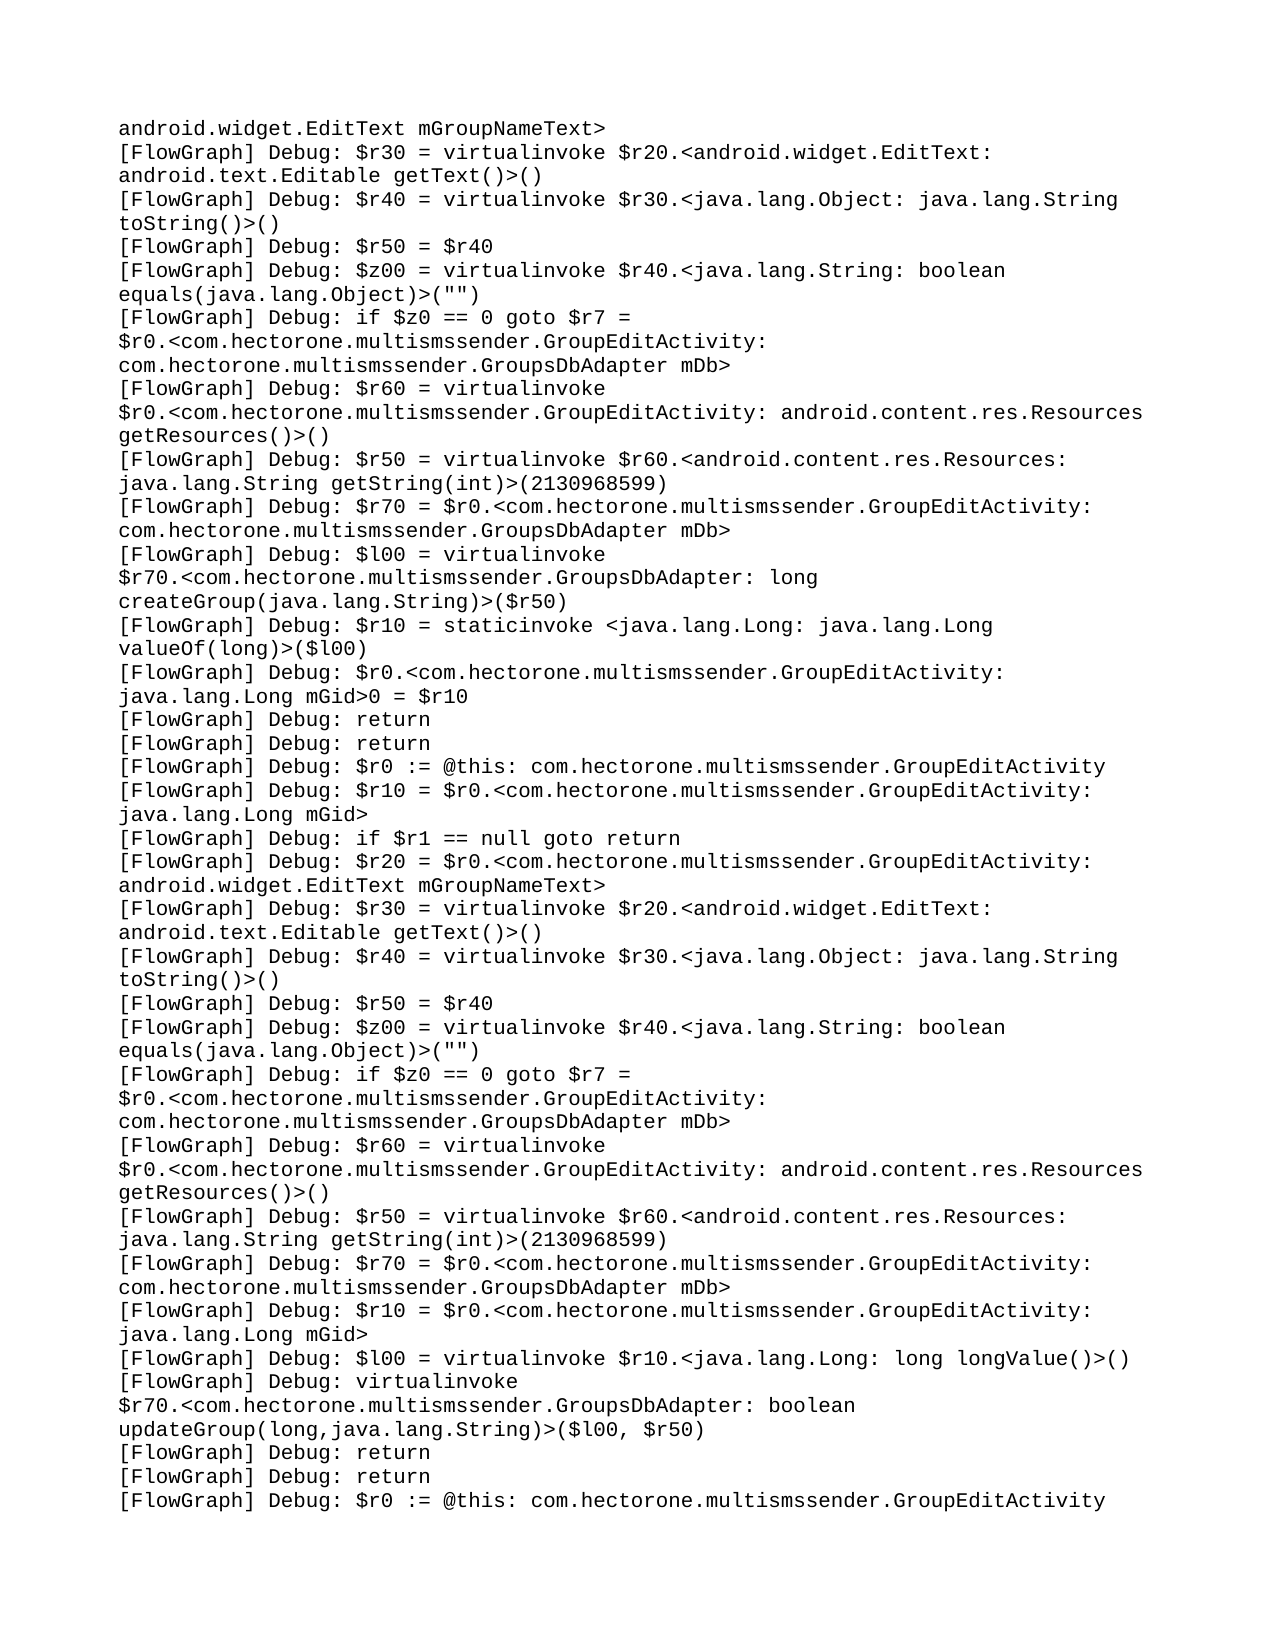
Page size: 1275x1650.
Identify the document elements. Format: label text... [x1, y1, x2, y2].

text [FlowGraph] Debug: $r40 = virtualinvoke $r30.<java.lang.Object: java.lang.String toString()>() [118, 189, 1157, 236]
text [FlowGraph] Debug: virtualinvoke $r70.<com.hectorone.multismssender.GroupsDbAdapter: boolean updateGroup(long,java.lang.String)>($l00, $r50) [118, 1371, 1157, 1442]
text [FlowGraph] Debug: $r50 = virtualinvoke $r60.<android.content.res.Resources: java.lang.String getString(int)>(2130968599) [118, 449, 1157, 496]
text [FlowGraph] Debug: $r10 = $r0.<com.hectorone.multismssender.GroupEditActivity: java.lang.Long mGid> [118, 1300, 1157, 1348]
text [FlowGraph] Debug: $r50 = virtualinvoke $r60.<android.content.res.Resources: java.lang.String getString(int)>(2130968599) [118, 1206, 1157, 1253]
text [FlowGraph] Debug: $z00 = virtualinvoke $r40.<java.lang.String: boolean equals(java.lang.Object)>("") [118, 1017, 1157, 1064]
text [FlowGraph] Debug: return [118, 733, 1157, 757]
text [FlowGraph] Debug: $r0 := @this: com.hectorone.multismssender.GroupEditActivity [118, 1489, 1157, 1513]
text [FlowGraph] Debug: $r30 = virtualinvoke $r20.<android.widget.EditText: android.text.Editable getText()>() [118, 142, 1157, 189]
text [FlowGraph] Debug: $z00 = virtualinvoke $r40.<java.lang.String: boolean equals(java.lang.Object)>("") [118, 260, 1157, 307]
text android.widget.EditText mGroupNameText> [118, 118, 1157, 142]
text [FlowGraph] Debug: $r0.<com.hectorone.multismssender.GroupEditActivity: java.lang.Long mGid>0 = $r10 [118, 662, 1157, 709]
text [FlowGraph] Debug: $r20 = $r0.<com.hectorone.multismssender.GroupEditActivity: android.widget.EditText mGroupNameText> [118, 851, 1157, 898]
text [FlowGraph] Debug: $r50 = $r40 [118, 236, 1157, 260]
text [FlowGraph] Debug: if $z0 == 0 goto $r7 = $r0.<com.hectorone.multismssender.GroupEditActivity: com.hectorone.multismssender.GroupsDbAdapter mDb> [118, 1064, 1157, 1135]
text [FlowGraph] Debug: $r50 = $r40 [118, 993, 1157, 1017]
text [FlowGraph] Debug: $l00 = virtualinvoke $r10.<java.lang.Long: long longValue()>() [118, 1348, 1157, 1371]
text [FlowGraph] Debug: $l00 = virtualinvoke $r70.<com.hectorone.multismssender.GroupsDbAdapter: long createGroup(java.lang.String)>($r50) [118, 544, 1157, 615]
text [FlowGraph] Debug: $r10 = $r0.<com.hectorone.multismssender.GroupEditActivity: java.lang.Long mGid> [118, 780, 1157, 827]
text [FlowGraph] Debug: $r70 = $r0.<com.hectorone.multismssender.GroupEditActivity: com.hectorone.multismssender.GroupsDbAdapter mDb> [118, 1253, 1157, 1300]
text [FlowGraph] Debug: $r60 = virtualinvoke $r0.<com.hectorone.multismssender.GroupEditActivity: android.content.res.Resources getResources()>() [118, 1135, 1157, 1206]
text [FlowGraph] Debug: $r60 = virtualinvoke $r0.<com.hectorone.multismssender.GroupEditActivity: android.content.res.Resources getResources()>() [118, 378, 1157, 449]
text [FlowGraph] Debug: return [118, 1466, 1157, 1489]
text [FlowGraph] Debug: return [118, 1442, 1157, 1466]
text [FlowGraph] Debug: $r10 = staticinvoke <java.lang.Long: java.lang.Long valueOf(long)>($l00) [118, 615, 1157, 662]
text [FlowGraph] Debug: if $z0 == 0 goto $r7 = $r0.<com.hectorone.multismssender.GroupEditActivity: com.hectorone.multismssender.GroupsDbAdapter mDb> [118, 307, 1157, 378]
text [FlowGraph] Debug: $r70 = $r0.<com.hectorone.multismssender.GroupEditActivity: com.hectorone.multismssender.GroupsDbAdapter mDb> [118, 496, 1157, 544]
text [FlowGraph] Debug: return [118, 709, 1157, 733]
text [FlowGraph] Debug: $r0 := @this: com.hectorone.multismssender.GroupEditActivity [118, 757, 1157, 780]
text [FlowGraph] Debug: if $r1 == null goto return [118, 827, 1157, 851]
text [FlowGraph] Debug: $r40 = virtualinvoke $r30.<java.lang.Object: java.lang.String toString()>() [118, 946, 1157, 993]
text [FlowGraph] Debug: $r30 = virtualinvoke $r20.<android.widget.EditText: android.text.Editable getText()>() [118, 898, 1157, 946]
